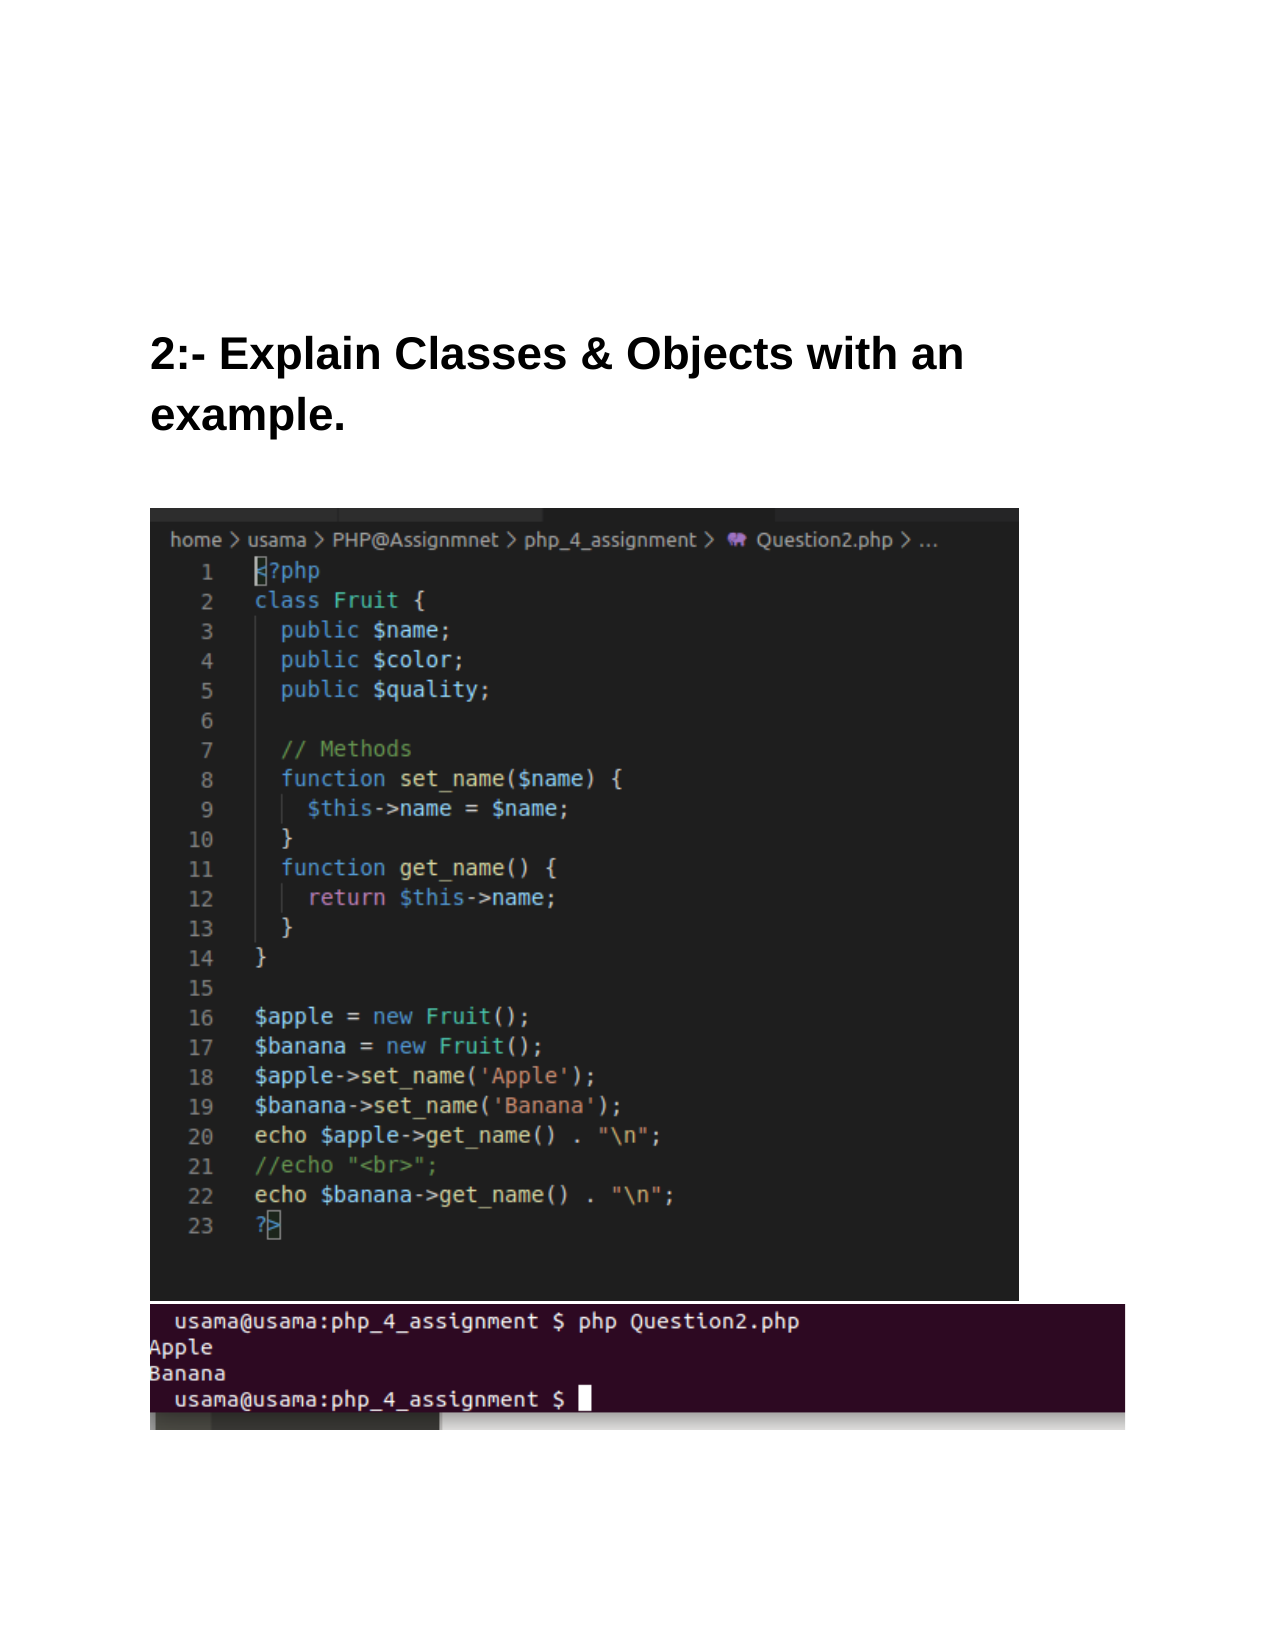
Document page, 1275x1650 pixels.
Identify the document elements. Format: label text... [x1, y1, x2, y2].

picture [150, 508, 1019, 1301]
text 2:- Explain Classes & Objects with an example. [150, 327, 1125, 440]
picture [150, 1304, 1125, 1430]
